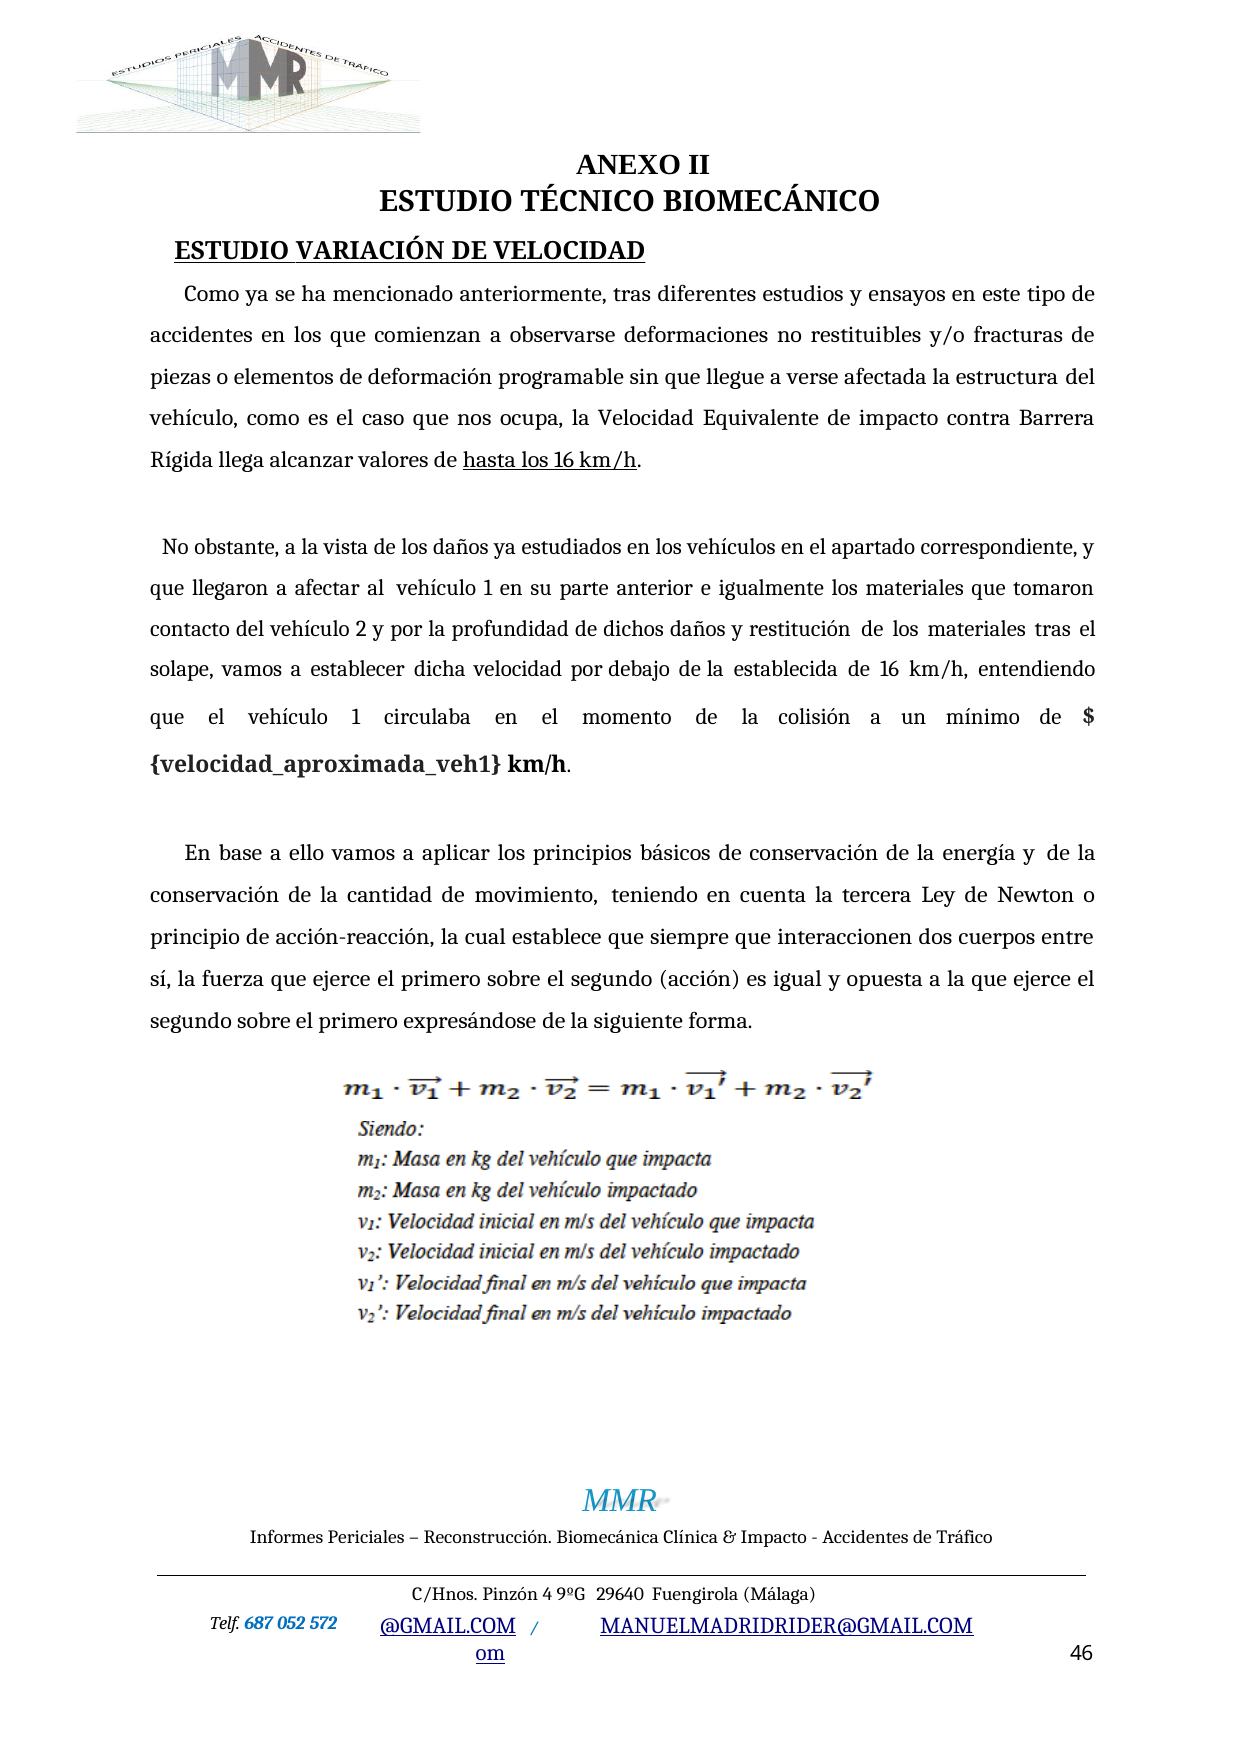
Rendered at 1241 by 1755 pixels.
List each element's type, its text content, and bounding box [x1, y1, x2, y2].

text ESTUDIO TÉCNICO BIOMECÁNICO [150, 181, 1109, 219]
subtitle ANEXO II [134, 149, 1152, 181]
text No obstante, a la vista de los daños ya estudiados en los vehículos en el apartado correspondiente, y que llegaron a afectar al vehículo 1 en su parte anterior e igualmente los materiales que tomaron contacto del vehículo 2 y por la profundidad de dichos daños y restitución de los materiales tras el solape, vamos a establecer dicha velocidad por debajo de la establecida de 16 km/h, entendiendo que el vehículo 1 circulaba en el momento de la colisión a un mínimo de ${velocidad_aproximada_veh1} km/h. [150, 534, 1096, 779]
subtitle ESTUDIO VARIACIÓN DE VELOCIDAD [133, 233, 687, 267]
text Como ya se ha mencionado anteriormente, tras diferentes estudios y ensayos en este tipo de accidentes en los que comienzan a observarse deformaciones no restituibles y/o fracturas de piezas o elementos de deformación programable sin que llegue a verse afectada la estructura del vehículo, como es el caso que nos ocupa, la Velocidad Equivalente de impacto contra Barrera Rígida llega alcanzar valores de hasta los 16 km/h. [150, 281, 1095, 473]
text En base a ello vamos a aplicar los principios básicos de conservación de la energía y de la conservación de la cantidad de movimiento, teniendo en cuenta la tercera Ley de Newton o principio de acción-reacción, la cual establece que siempre que interaccionen dos cuerpos entre sí, la fuerza que ejerce el primero sobre el segundo (acción) es igual y opuesta a la que ejerce el segundo sobre el primero expresándose de la siguiente forma. [150, 839, 1095, 1034]
